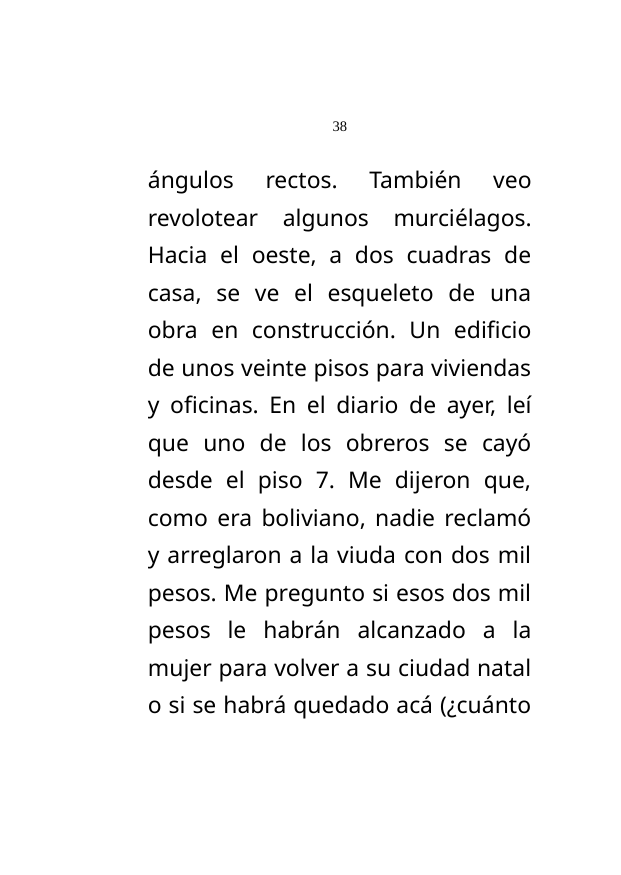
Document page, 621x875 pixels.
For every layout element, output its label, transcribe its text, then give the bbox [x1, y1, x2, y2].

text ángulos rectos. También veo revolotear algunos murciélagos. Hacia el oeste, a dos cuadras de casa, se ve el esqueleto de una obra en construcción. Un edificio de unos veinte pisos para viviendas y oficinas. En el diario de ayer, leí que uno de los obreros se cayó desde el piso 7. Me dijeron que, como era boliviano, nadie reclamó y arreglaron a la viuda con dos mil pesos. Me pregunto si esos dos mil pesos le habrán alcanzado a la mujer para volver a su ciudad natal o si se habrá quedado acá (¿cuánto [148, 164, 532, 721]
